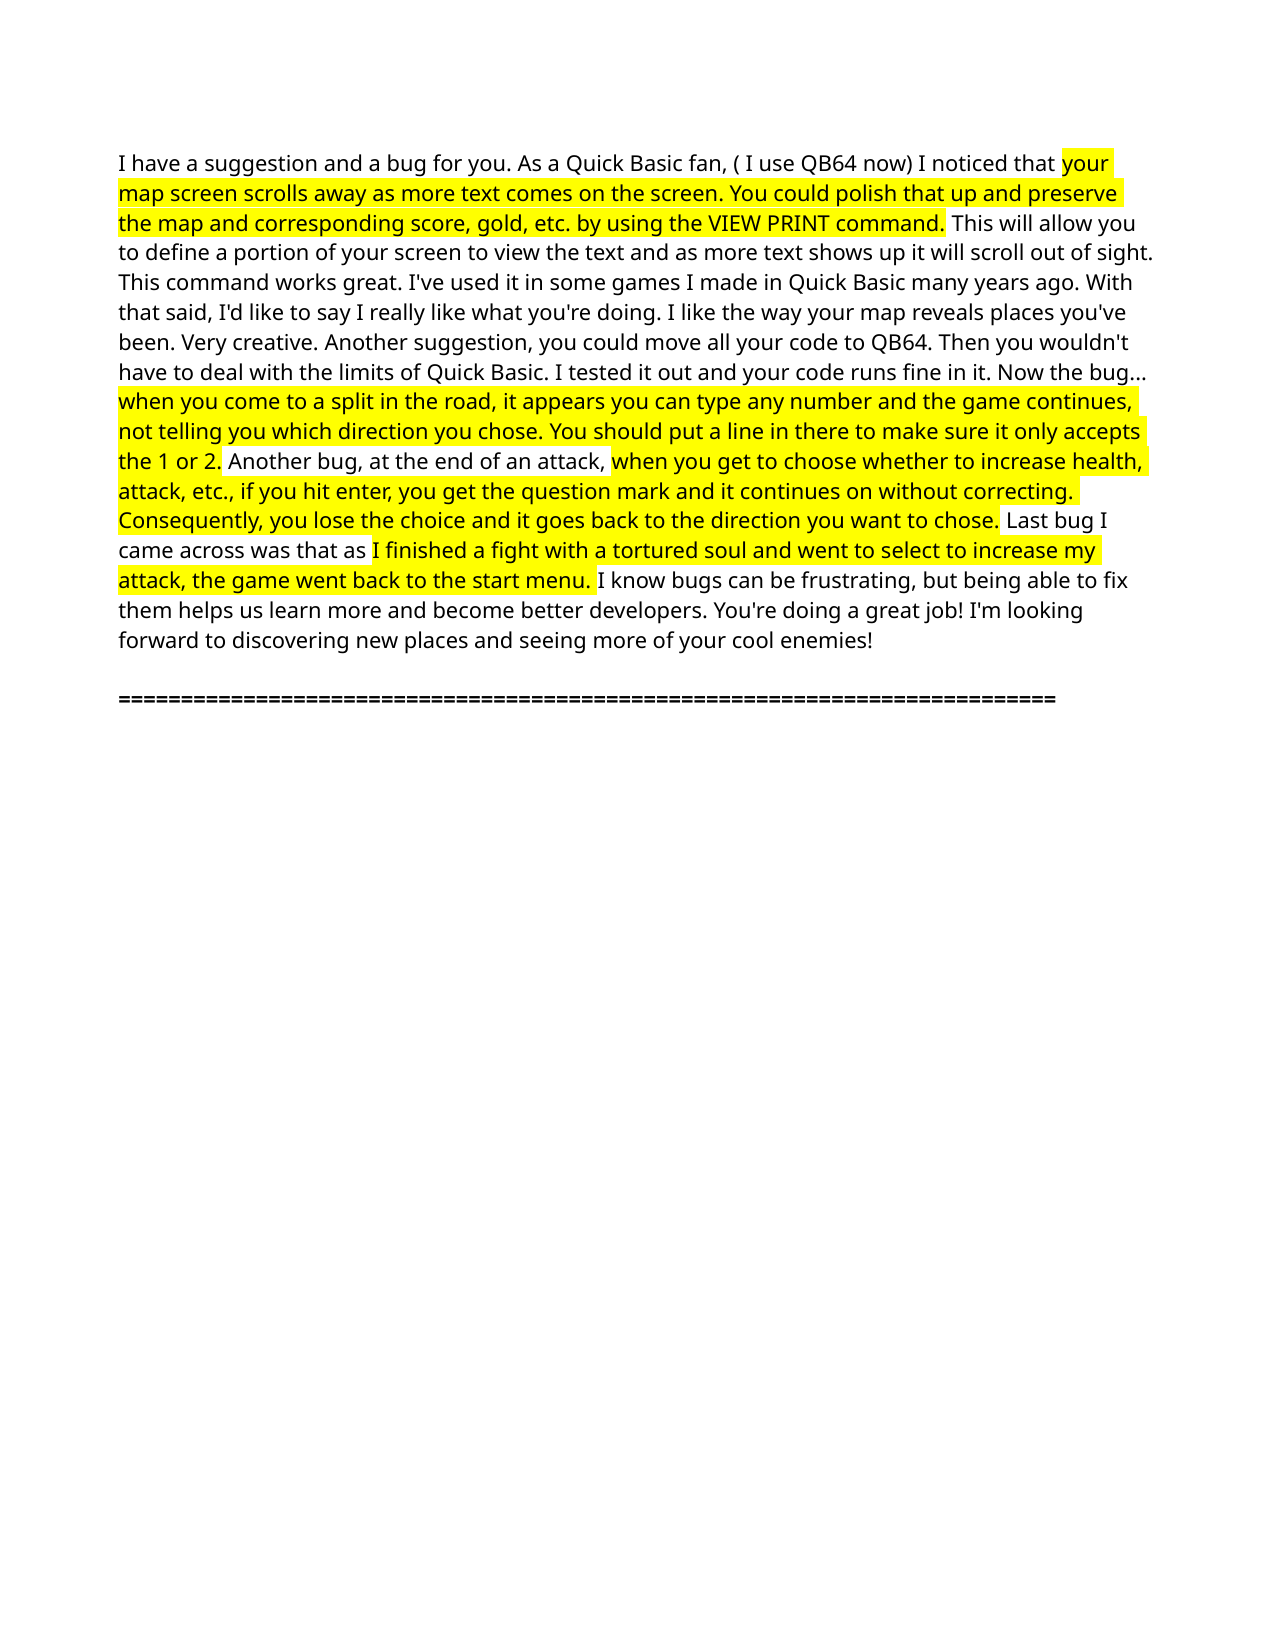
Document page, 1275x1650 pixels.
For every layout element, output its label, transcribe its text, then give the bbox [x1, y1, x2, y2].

text I have a suggestion and a bug for you. As a Quick Basic fan, ( I use QB64 now) I noticed that your map screen scrolls away as more text comes on the screen. You could polish that up and preserve the map and corresponding score, gold, etc. by using the VIEW PRINT command. This will allow you to define a portion of your screen to view the text and as more text shows up it will scroll out of sight. This command works great. I've used it in some games I made in Quick Basic many years ago. With that said, I'd like to say I really like what you're doing. I like the way your map reveals places you've been. Very creative. Another suggestion, you could move all your code to QB64. Then you wouldn't have to deal with the limits of Quick Basic. I tested it out and your code runs fine in it. Now the bug... when you come to a split in the road, it appears you can type any number and the game continues, not telling you which direction you chose. You should put a line in there to make sure it only accepts the 1 or 2. Another bug, at the end of an attack, when you get to choose whether to increase health, attack, etc., if you hit enter, you get the question mark and it continues on without correcting. Consequently, you lose the choice and it goes back to the direction you want to chose. Last bug I came across was that as I finished a fight with a tortured soul and went to select to increase my attack, the game went back to the start menu. I know bugs can be frustrating, but being able to fix them helps us learn more and become better developers. You're doing a great job! I'm looking forward to discovering new places and seeing more of your cool enemies! [118, 118, 1157, 654]
text =========================================================================== [118, 654, 1157, 714]
